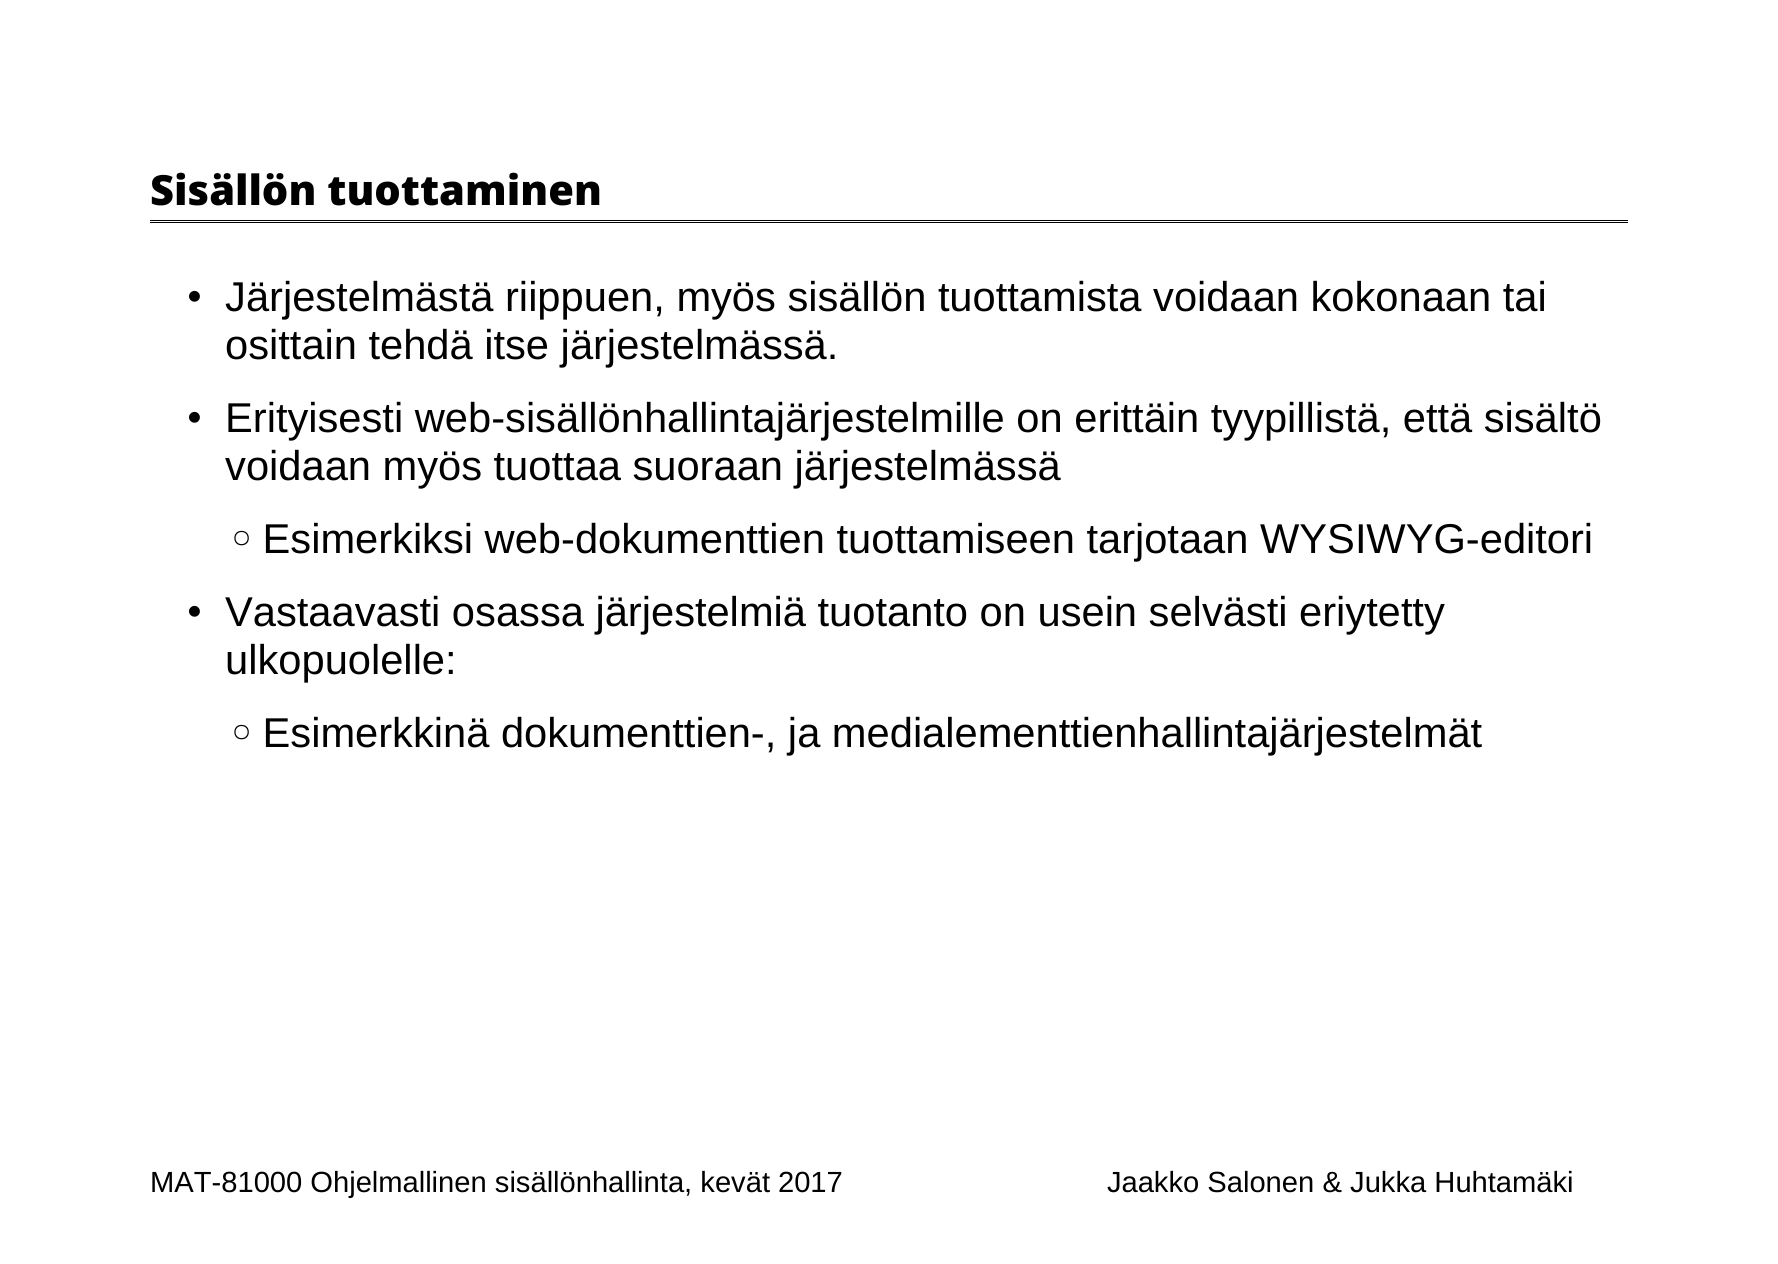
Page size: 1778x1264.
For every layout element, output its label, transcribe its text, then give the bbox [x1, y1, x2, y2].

subtitle Sisällön tuottaminen [150, 161, 1628, 220]
list Järjestelmästä riippuen, myös sisällön tuottamista voidaan kokonaan tai osittain tehdä itse järjestelmässä. [187, 272, 1628, 368]
list Esimerkkinä dokumenttien-, ja medialementtienhallintajärjestelmät [225, 708, 1628, 756]
list Esimerkiksi web-dokumenttien tuottamiseen tarjotaan WYSIWYG-editori [225, 514, 1628, 562]
list Erityisesti web-sisällönhallintajärjestelmille on erittäin tyypillistä, että sisältö voidaan myös tuottaa suoraan järjestelmässä [187, 393, 1628, 489]
list Vastaavasti osassa järjestelmiä tuotanto on usein selvästi eriytetty ulkopuolelle: [187, 587, 1628, 683]
